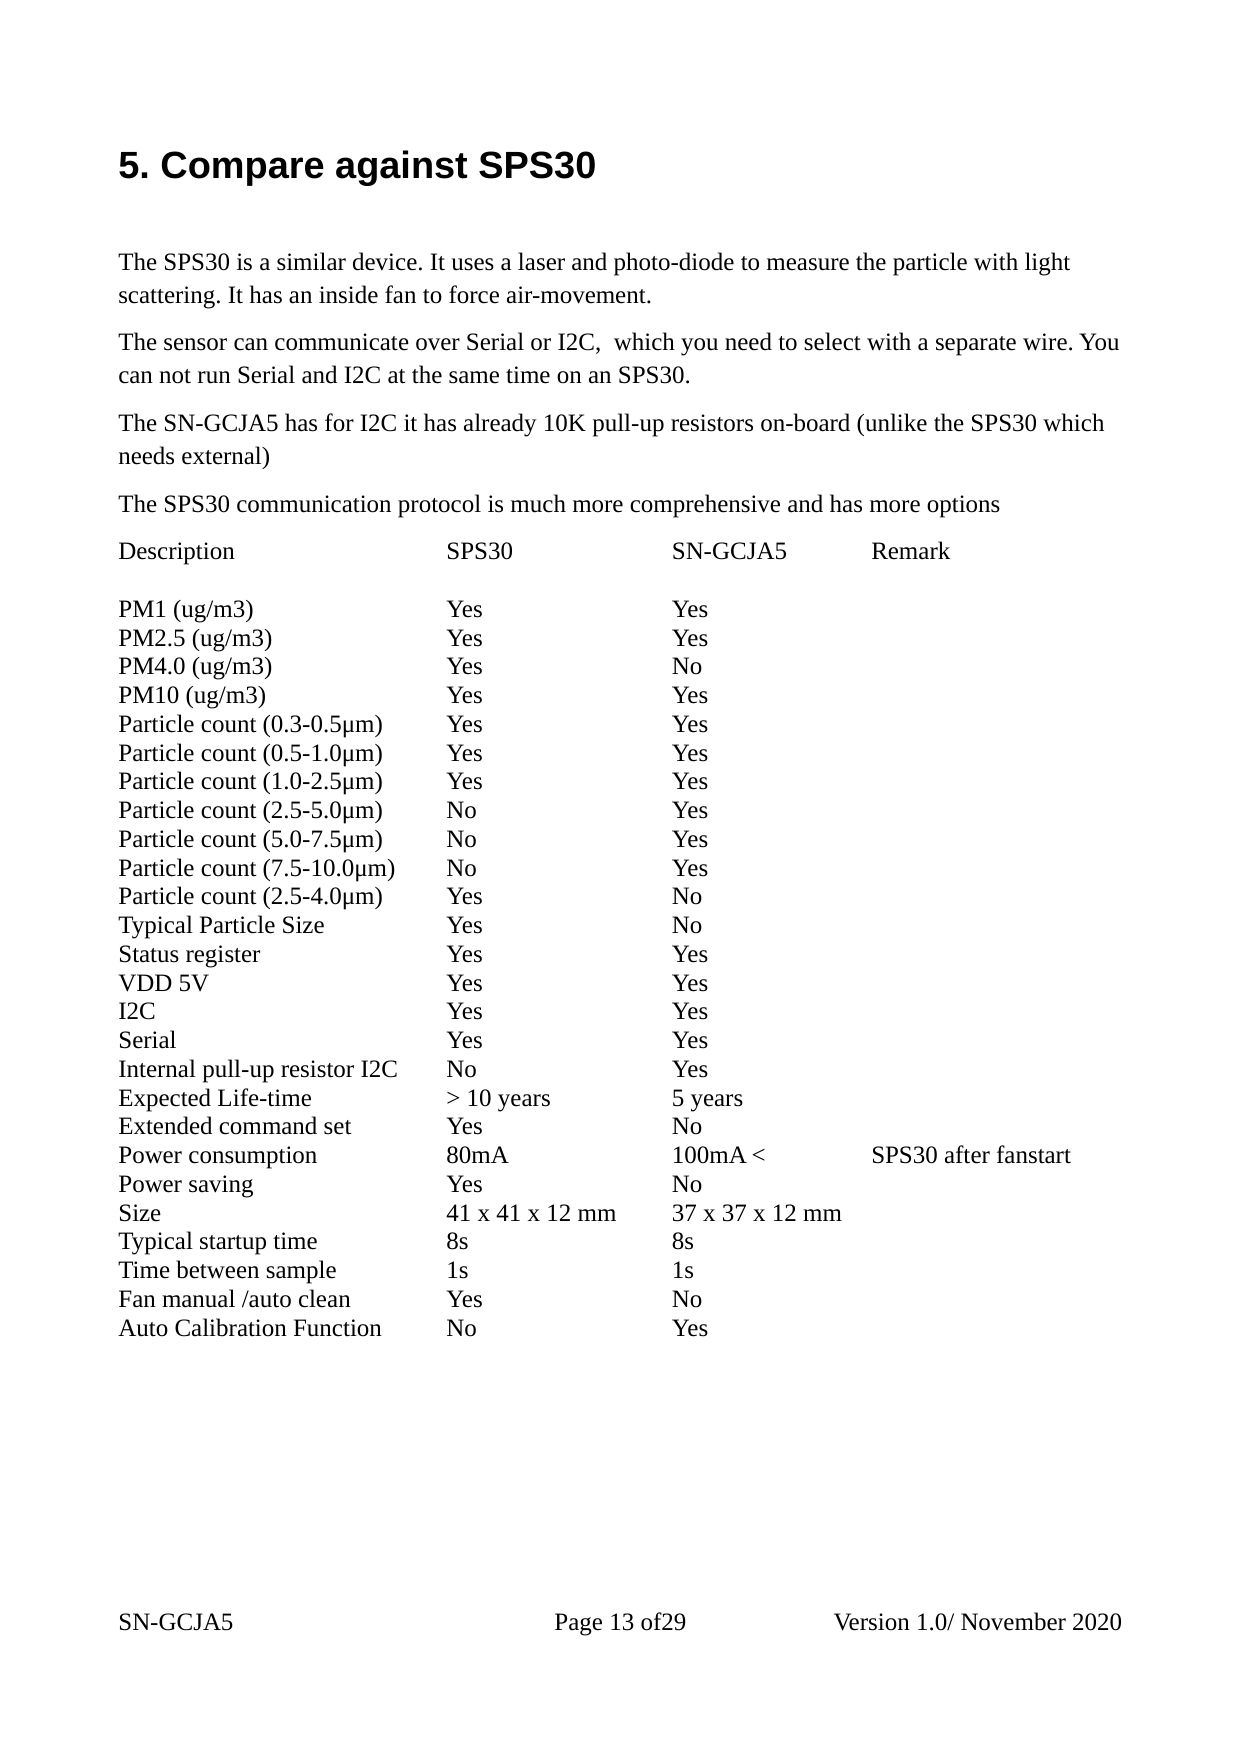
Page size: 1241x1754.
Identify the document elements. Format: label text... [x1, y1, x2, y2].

table_cell [871, 1255, 1123, 1284]
table_cell 37 x 37 x 12 mm [672, 1198, 871, 1226]
table_cell No [446, 1054, 672, 1083]
table_cell Yes [446, 709, 672, 738]
table_cell Power consumption [118, 1140, 446, 1169]
table_cell [871, 910, 1123, 939]
table_cell Internal pull-up resistor I2C [118, 1054, 446, 1083]
table_cell No [446, 1313, 672, 1341]
table_header Remark [871, 536, 1123, 565]
table_cell [871, 1111, 1123, 1140]
table_cell Size [118, 1198, 446, 1226]
table_cell [871, 1054, 1123, 1083]
table_cell Yes [446, 1169, 672, 1198]
table_cell Yes [446, 680, 672, 709]
table_cell [871, 881, 1123, 910]
table_cell [871, 795, 1123, 824]
table_cell Particle count (2.5-4.0μm) [118, 881, 446, 910]
table_cell Yes [446, 939, 672, 968]
table_cell Yes [672, 1025, 871, 1054]
table_cell No [672, 1284, 871, 1313]
table_cell 5 years [672, 1083, 871, 1111]
table_cell Yes [672, 1313, 871, 1341]
table_cell [871, 1083, 1123, 1111]
table_cell PM4.0 (ug/m3) [118, 651, 446, 680]
table_cell Yes [672, 968, 871, 996]
table_cell Yes [672, 709, 871, 738]
table_cell No [672, 1111, 871, 1140]
table_cell Time between sample [118, 1255, 446, 1284]
table_cell 1s [446, 1255, 672, 1284]
table_cell 41 x 41 x 12 mm [446, 1198, 672, 1226]
table_cell Extended command set [118, 1111, 446, 1140]
table_cell PM10 (ug/m3) [118, 680, 446, 709]
table_cell Yes [446, 1111, 672, 1140]
table_header SPS30 [446, 536, 672, 565]
table_cell Yes [446, 651, 672, 680]
table_cell No [672, 881, 871, 910]
table_cell Particle count (7.5-10.0μm) [118, 853, 446, 881]
table_cell Fan manual /auto clean [118, 1284, 446, 1313]
table_cell 100mA < [672, 1140, 871, 1169]
table_cell Yes [672, 680, 871, 709]
table_cell Particle count (2.5-5.0μm) [118, 795, 446, 824]
table_cell PM1 (ug/m3) [118, 594, 446, 623]
table_cell Particle count (5.0-7.5μm) [118, 824, 446, 853]
table_cell Particle count (0.5-1.0μm) [118, 738, 446, 766]
table_cell Status register [118, 939, 446, 968]
table_cell I2C [118, 996, 446, 1025]
table_cell [871, 623, 1123, 651]
table_cell Typical Particle Size [118, 910, 446, 939]
table_cell 8s [672, 1226, 871, 1255]
table_cell No [672, 1169, 871, 1198]
table_cell [871, 651, 1123, 680]
table_cell Expected Life-time [118, 1083, 446, 1111]
table_cell Yes [672, 738, 871, 766]
table_cell Yes [672, 766, 871, 795]
table_cell 8s [446, 1226, 672, 1255]
table_cell Yes [672, 996, 871, 1025]
table_cell > 10 years [446, 1083, 672, 1111]
table_cell Yes [446, 1025, 672, 1054]
text The SN-GCJA5 has for I2C it has already 10K pull-up resistors on-board (unlike the SPS30 which needs external) [118, 408, 1122, 470]
table_cell Typical startup time [118, 1226, 446, 1255]
table_cell Particle count (1.0-2.5μm) [118, 766, 446, 795]
table_cell Yes [446, 738, 672, 766]
table_cell [871, 853, 1123, 881]
table_cell [871, 939, 1123, 968]
text The sensor can communicate over Serial or I2C, which you need to select with a separate wire. You can not run Serial and I2C at the same time on an SPS30. [118, 327, 1122, 389]
table_cell [871, 1025, 1123, 1054]
table_cell Yes [446, 910, 672, 939]
table_cell [871, 824, 1123, 853]
table_cell [871, 1198, 1123, 1226]
table_cell No [446, 795, 672, 824]
table_cell Yes [446, 881, 672, 910]
table_cell [871, 766, 1123, 795]
table_cell [871, 738, 1123, 766]
table_cell Yes [672, 795, 871, 824]
table_cell Serial [118, 1025, 446, 1054]
table_cell [871, 1284, 1123, 1313]
table_header Description [118, 536, 446, 565]
table_cell Yes [672, 1054, 871, 1083]
table_cell Yes [446, 968, 672, 996]
table_cell No [672, 651, 871, 680]
table_cell Particle count (0.3-0.5μm) [118, 709, 446, 738]
table_cell No [446, 824, 672, 853]
table_cell SPS30 after fanstart [871, 1140, 1123, 1169]
table_cell [871, 1226, 1123, 1255]
table_cell Auto Calibration Function [118, 1313, 446, 1341]
table_cell [446, 565, 672, 594]
table_cell Power saving [118, 1169, 446, 1198]
subtitle 5. Compare against SPS30 [118, 143, 1122, 187]
text The SPS30 communication protocol is much more comprehensive and has more options [118, 489, 1122, 517]
table_cell No [446, 853, 672, 881]
table_cell [871, 1169, 1123, 1198]
table_header SN-GCJA5 [672, 536, 871, 565]
table_cell No [672, 910, 871, 939]
table_cell [871, 1313, 1123, 1341]
table_cell Yes [672, 939, 871, 968]
table_cell [672, 565, 871, 594]
table_cell Yes [446, 996, 672, 1025]
table_cell [871, 968, 1123, 996]
table_cell Yes [672, 853, 871, 881]
text The SPS30 is a similar device. It uses a laser and photo-diode to measure the particle with light scattering. It has an inside fan to force air-movement. [118, 247, 1122, 309]
table_cell Yes [446, 594, 672, 623]
table_cell 80mA [446, 1140, 672, 1169]
table_cell [118, 565, 446, 594]
table_cell [871, 996, 1123, 1025]
table_cell Yes [446, 766, 672, 795]
table_cell [871, 709, 1123, 738]
table_cell [871, 565, 1123, 594]
table_cell Yes [672, 594, 871, 623]
table_cell [871, 680, 1123, 709]
table_cell PM2.5 (ug/m3) [118, 623, 446, 651]
table_cell Yes [672, 824, 871, 853]
table_cell Yes [446, 623, 672, 651]
table_cell VDD 5V [118, 968, 446, 996]
table_cell [871, 594, 1123, 623]
table_cell Yes [446, 1284, 672, 1313]
table_cell Yes [672, 623, 871, 651]
table_cell 1s [672, 1255, 871, 1284]
